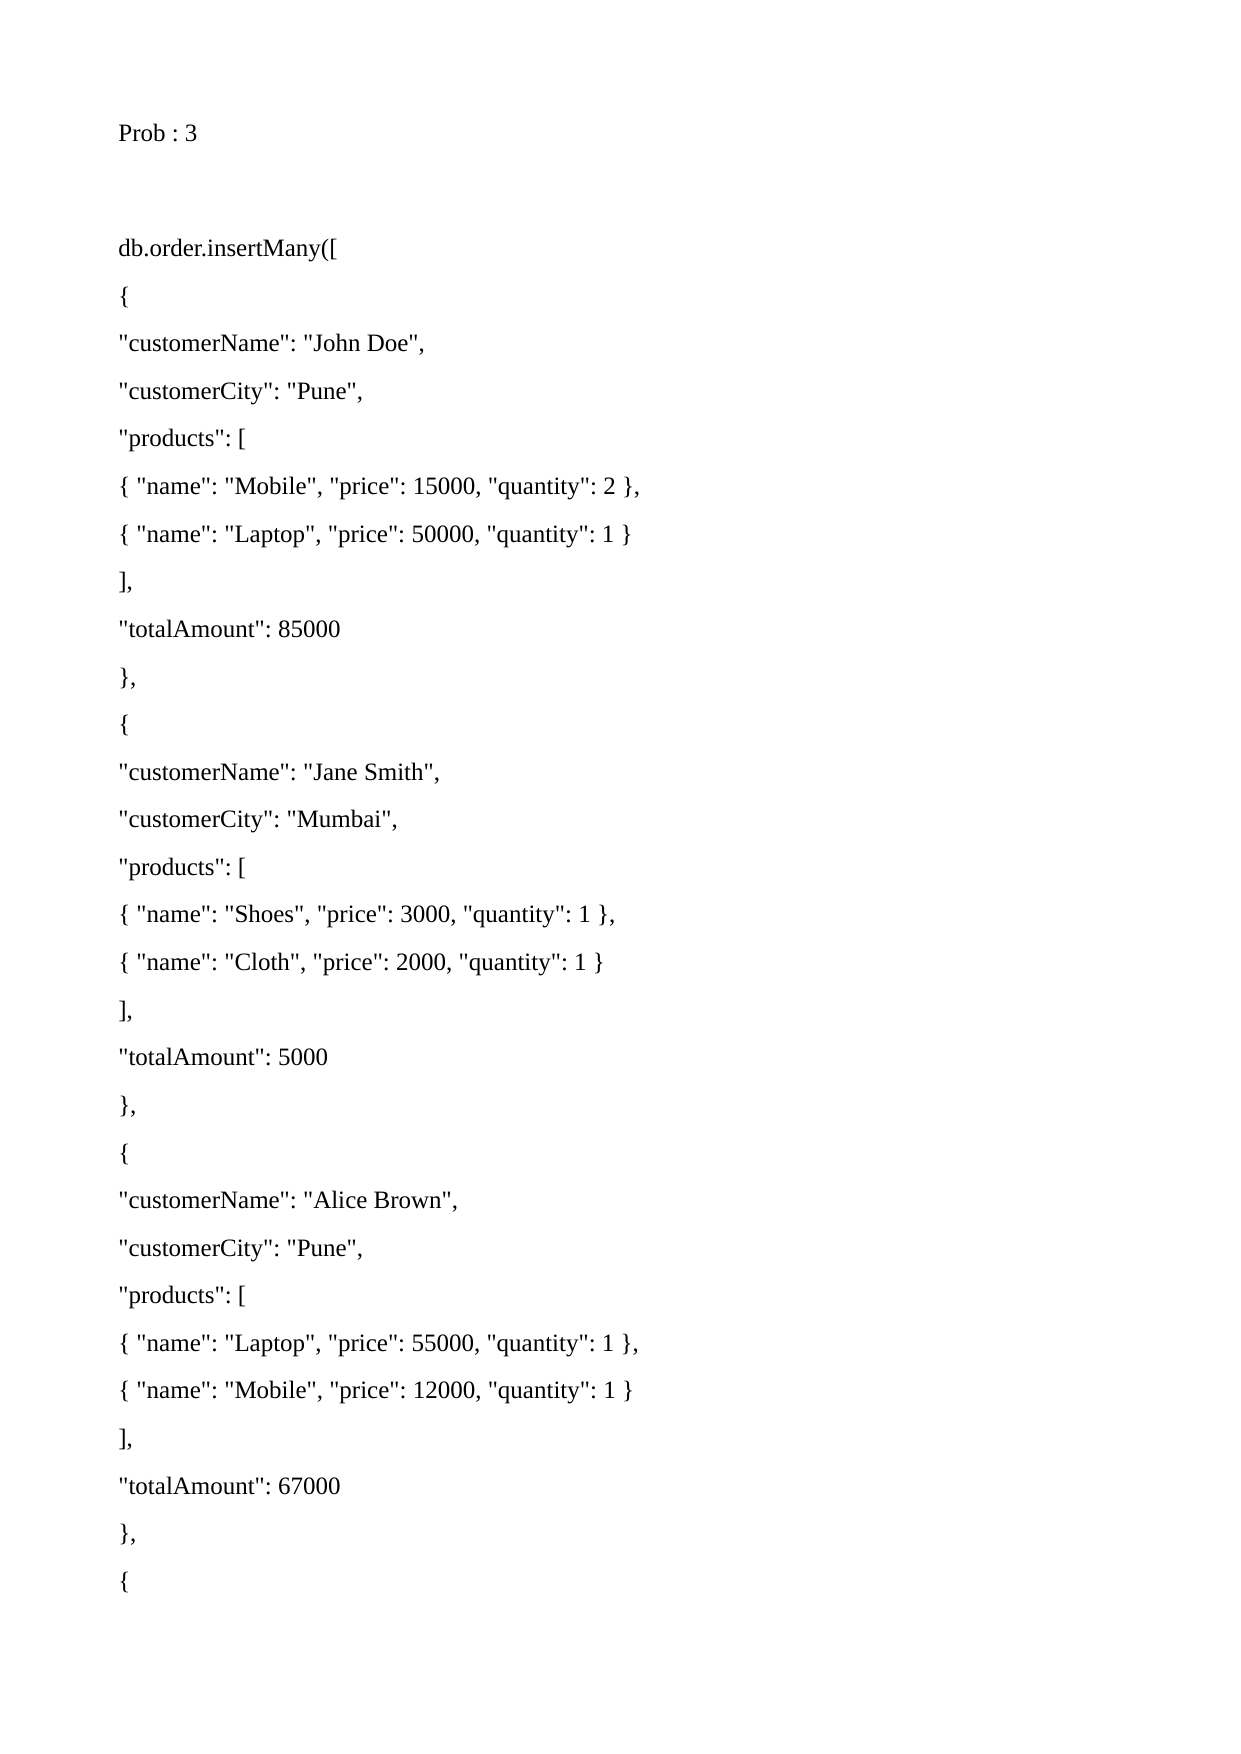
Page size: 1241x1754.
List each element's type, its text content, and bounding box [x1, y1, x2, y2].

text "customerName": "John Doe", [118, 328, 1122, 357]
text { "name": "Laptop", "price": 50000, "quantity": 1 } [118, 519, 1122, 547]
text ], [118, 1423, 1122, 1452]
text { "name": "Cloth", "price": 2000, "quantity": 1 } [118, 947, 1122, 976]
text { [118, 281, 1122, 309]
text "customerName": "Alice Brown", [118, 1185, 1122, 1214]
text "totalAmount": 67000 [118, 1471, 1122, 1499]
text { "name": "Mobile", "price": 12000, "quantity": 1 } [118, 1376, 1122, 1404]
text "customerCity": "Mumbai", [118, 804, 1122, 833]
text { [118, 1566, 1122, 1595]
text }, [118, 1518, 1122, 1547]
text "totalAmount": 85000 [118, 614, 1122, 643]
text { "name": "Mobile", "price": 15000, "quantity": 2 }, [118, 471, 1122, 500]
text { [118, 709, 1122, 738]
text ], [118, 995, 1122, 1023]
text "customerCity": "Pune", [118, 1233, 1122, 1262]
text Prob : 3 [118, 118, 1122, 147]
text { "name": "Shoes", "price": 3000, "quantity": 1 }, [118, 899, 1122, 928]
text { [118, 1138, 1122, 1166]
text "products": [ [118, 423, 1122, 452]
text "customerName": "Jane Smith", [118, 757, 1122, 786]
text }, [118, 662, 1122, 690]
text "customerCity": "Pune", [118, 376, 1122, 405]
text }, [118, 1090, 1122, 1119]
text { "name": "Laptop", "price": 55000, "quantity": 1 }, [118, 1328, 1122, 1357]
text db.order.insertMany([ [118, 233, 1122, 262]
text "products": [ [118, 1280, 1122, 1309]
text "totalAmount": 5000 [118, 1042, 1122, 1071]
text ], [118, 566, 1122, 595]
text "products": [ [118, 852, 1122, 881]
